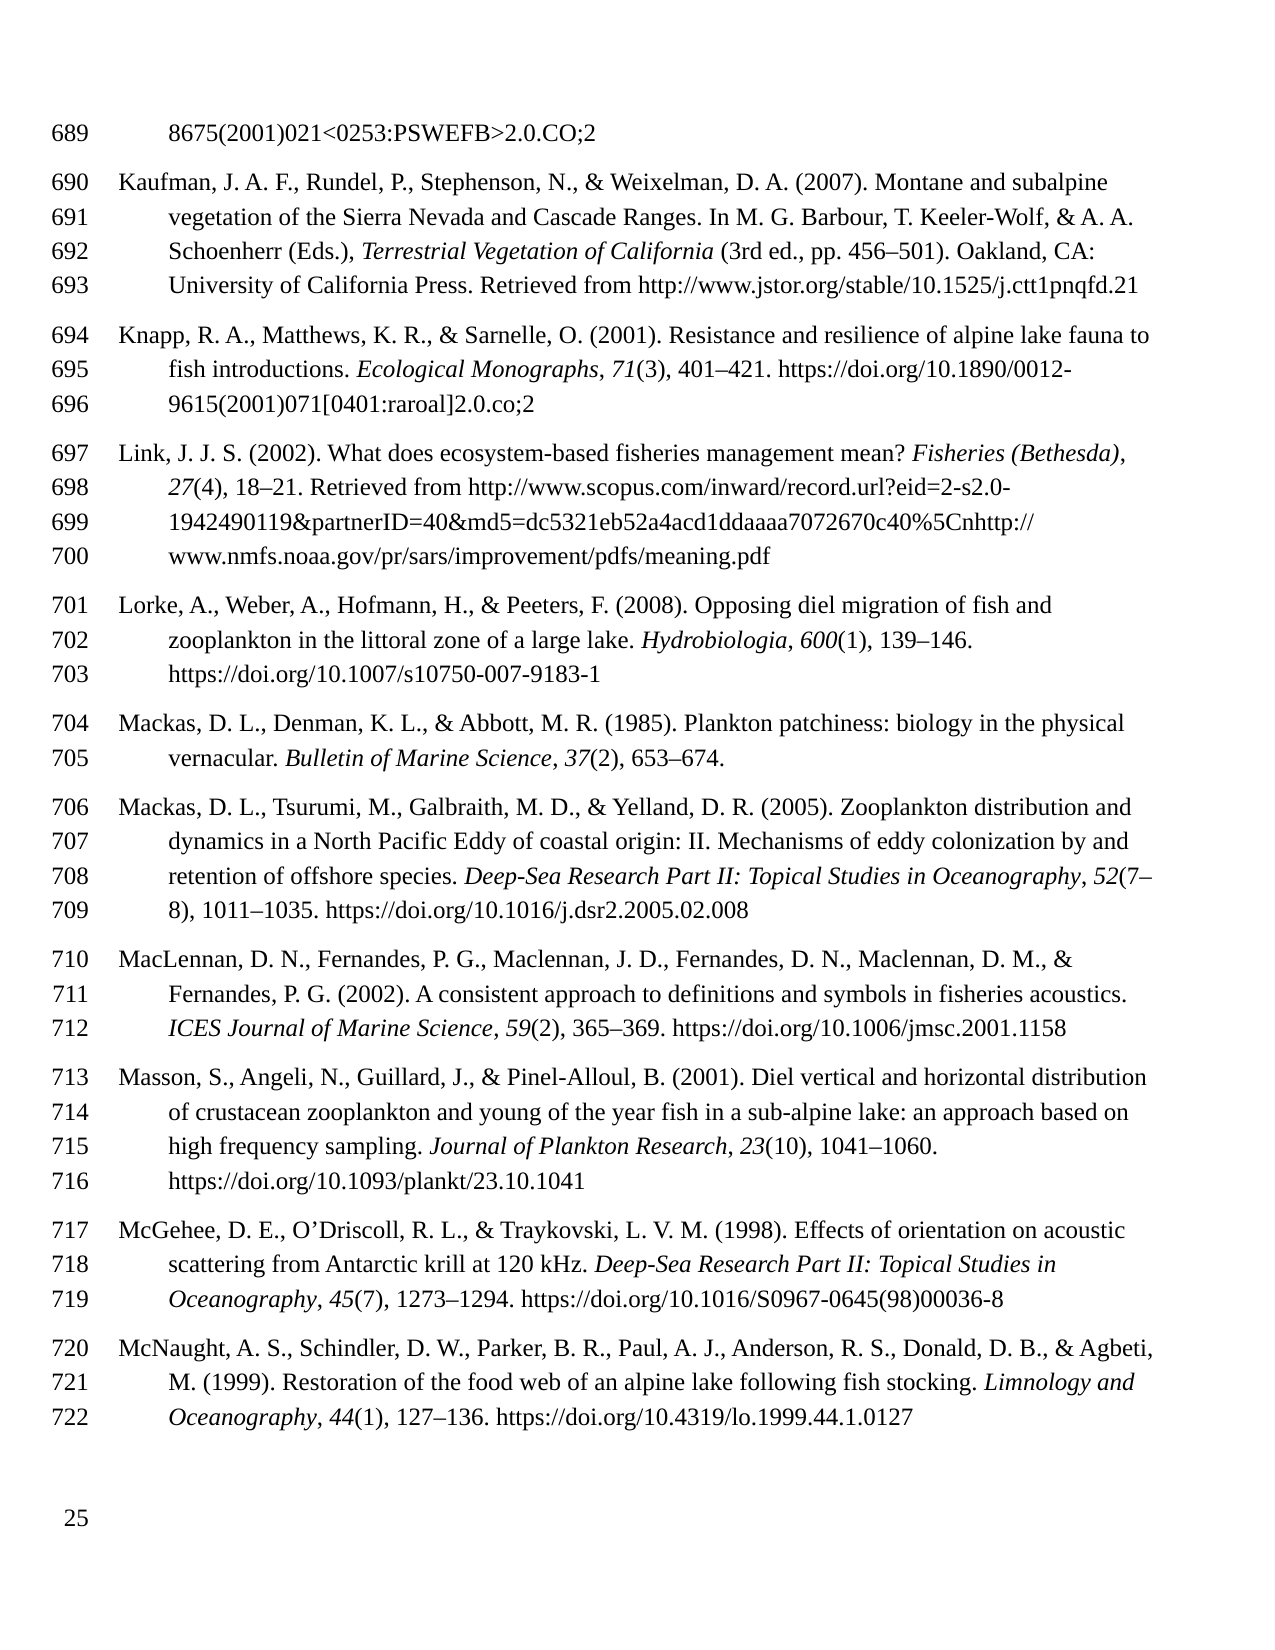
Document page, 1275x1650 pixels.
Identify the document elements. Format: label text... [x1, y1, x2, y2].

text Kaufman, J. A. F., Rundel, P., Stephenson, N., & Weixelman, D. A. (2007). Montane and subalpine vegetation of the Sierra Nevada and Cascade Ranges. In M. G. Barbour, T. Keeler-Wolf, & A. A. Schoenherr (Eds.), Terrestrial Vegetation of California (3rd ed., pp. 456–501). Oakland, CA: University of California Press. Retrieved from http://www.jstor.org/stable/10.1525/j.ctt1pnqfd.21 [118, 167, 1157, 299]
text Knapp, R. A., Matthews, K. R., & Sarnelle, O. (2001). Resistance and resilience of alpine lake fauna to fish introductions. Ecological Monographs, 71(3), 401–421. https://doi.org/10.1890/0012-9615(2001)071[0401:raroal]2.0.co;2 [118, 320, 1157, 417]
text MacLennan, D. N., Fernandes, P. G., Maclennan, J. D., Fernandes, D. N., Maclennan, D. M., & Fernandes, P. G. (2002). A consistent approach to definitions and symbols in fisheries acoustics. ICES Journal of Marine Science, 59(2), 365–369. https://doi.org/10.1006/jmsc.2001.1158 [118, 944, 1157, 1042]
text Masson, S., Angeli, N., Guillard, J., & Pinel-Alloul, B. (2001). Diel vertical and horizontal distribution of crustacean zooplankton and young of the year fish in a sub-alpine lake: an approach based on high frequency sampling. Journal of Plankton Research, 23(10), 1041–1060. https://doi.org/10.1093/plankt/23.10.1041 [118, 1062, 1157, 1194]
text 8675(2001)021<0253:PSWEFB>2.0.CO;2 [118, 118, 1157, 147]
text Lorke, A., Weber, A., Hofmann, H., & Peeters, F. (2008). Opposing diel migration of fish and zooplankton in the littoral zone of a large lake. Hydrobiologia, 600(1), 139–146. https://doi.org/10.1007/s10750-007-9183-1 [118, 590, 1157, 688]
text Link, J. J. S. (2002). What does ecosystem-based fisheries management mean? Fisheries (Bethesda), 27(4), 18–21. Retrieved from http://www.scopus.com/inward/record.url?eid=2-s2.0-1942490119&partnerID=40&md5=dc5321eb52a4acd1ddaaaa7072670c40%5Cnhttp://www.nmfs.noaa.gov/pr/sars/improvement/pdfs/meaning.pdf [118, 438, 1157, 570]
text Mackas, D. L., Denman, K. L., & Abbott, M. R. (1985). Plankton patchiness: biology in the physical vernacular. Bulletin of Marine Science, 37(2), 653–674. [118, 708, 1157, 771]
text McNaught, A. S., Schindler, D. W., Parker, B. R., Paul, A. J., Anderson, R. S., Donald, D. B., & Agbeti, M. (1999). Restoration of the food web of an alpine lake following fish stocking. Limnology and Oceanography, 44(1), 127–136. https://doi.org/10.4319/lo.1999.44.1.0127 [118, 1333, 1157, 1431]
text McGehee, D. E., O’Driscoll, R. L., & Traykovski, L. V. M. (1998). Effects of orientation on acoustic scattering from Antarctic krill at 120 kHz. Deep-Sea Research Part II: Topical Studies in Oceanography, 45(7), 1273–1294. https://doi.org/10.1016/S0967-0645(98)00036-8 [118, 1215, 1157, 1312]
text Mackas, D. L., Tsurumi, M., Galbraith, M. D., & Yelland, D. R. (2005). Zooplankton distribution and dynamics in a North Pacific Eddy of coastal origin: II. Mechanisms of eddy colonization by and retention of offshore species. Deep-Sea Research Part II: Topical Studies in Oceanography, 52(7–8), 1011–1035. https://doi.org/10.1016/j.dsr2.2005.02.008 [118, 792, 1157, 924]
